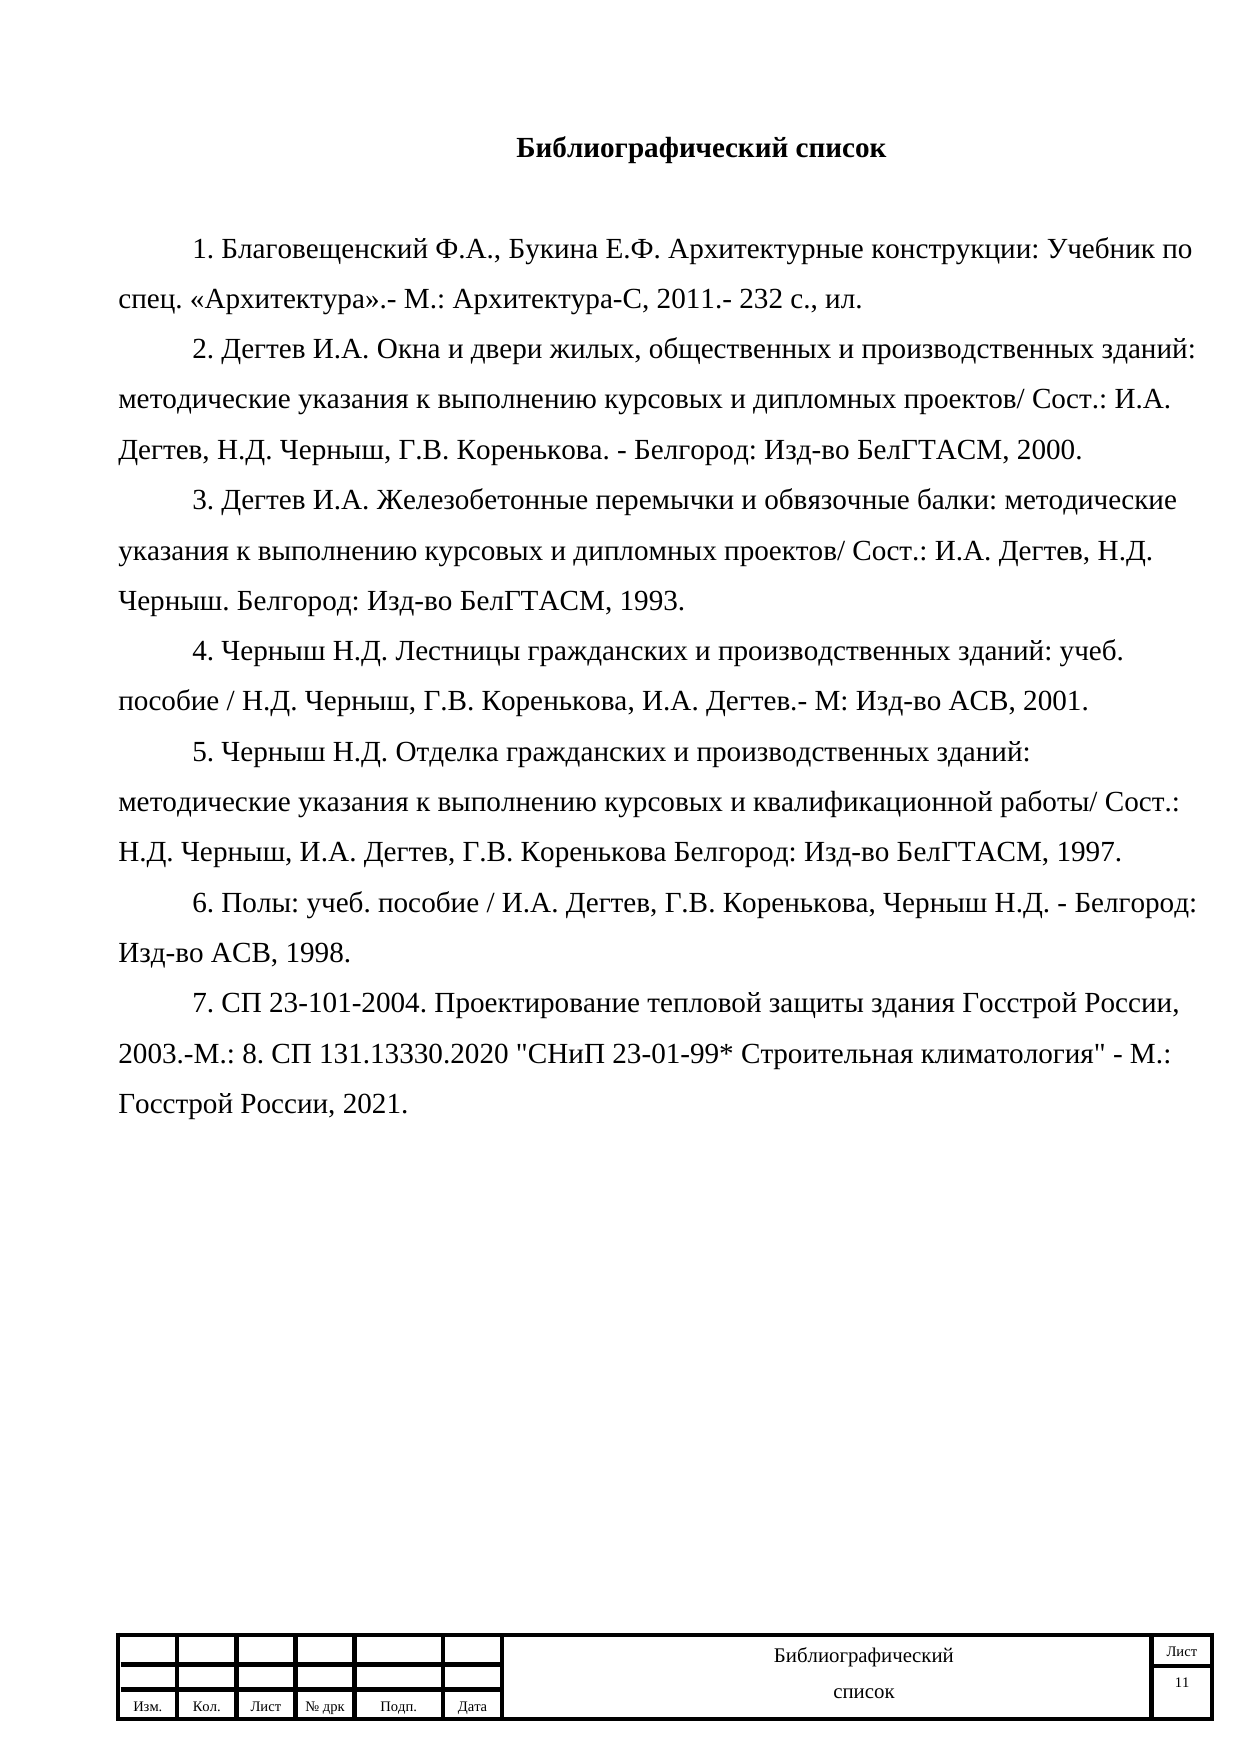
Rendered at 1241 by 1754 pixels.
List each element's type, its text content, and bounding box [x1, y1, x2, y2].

table_cell № дрк [298, 1692, 352, 1717]
table_header Лист [1154, 1637, 1210, 1664]
table_header [120, 1637, 175, 1662]
text 6. Полы: учеб. пособие / И.А. Дегтев, Г.В. Коренькова, Черныш Н.Д. - Белгород: Изд-во АСВ, 1998. [118, 885, 1211, 969]
text 5. Черныш Н.Д. Отделка гражданских и производственных зданий: методические указания к выполнению курсовых и квалификационной работы/ Сост.: Н.Д. Черныш, И.А. Дегтев, Г.В. Коренькова Белгород: Изд-во БелГТАСМ, 1997. [118, 734, 1211, 868]
table_cell [239, 1667, 293, 1687]
table_header [239, 1637, 293, 1662]
table_header [445, 1637, 500, 1662]
text Библиографический список [118, 130, 1211, 164]
table_cell [298, 1667, 352, 1687]
table_cell Изм. [120, 1688, 175, 1717]
table_header [357, 1637, 441, 1662]
table_header [298, 1637, 352, 1662]
table_cell [357, 1667, 441, 1687]
table_cell 11 [1154, 1668, 1210, 1717]
table_cell Лист [239, 1692, 293, 1717]
text 3. Дегтев И.А. Железобетонные перемычки и обвязочные балки: методические указания к выполнению курсовых и дипломных проектов/ Сост.: И.А. Дегтев, Н.Д. Черныш. Белгород: Изд-во БелГТАСМ, 1993. [118, 482, 1211, 616]
table_header [179, 1637, 234, 1662]
text 2. Дегтев И.А. Окна и двери жилых, общественных и производственных зданий: методические указания к выполнению курсовых и дипломных проектов/ Сост.: И.А. Дегтев, Н.Д. Черныш, Г.В. Коренькова. - Белгород: Изд-во БелГТАСМ, 2000. [118, 331, 1211, 466]
table_cell [179, 1667, 234, 1687]
table_cell [120, 1663, 175, 1687]
table_cell Подп. [357, 1692, 441, 1717]
table_cell Дата [445, 1692, 500, 1717]
text 1. Благовещенский Ф.А., Букина Е.Ф. Архитектурные конструкции: Учебник по спец. «Архитектура».- М.: Архитектура-С, 2011.- 232 с., ил. [118, 231, 1211, 314]
table_cell [445, 1667, 500, 1687]
table_cell Кол. [179, 1692, 234, 1717]
text 7. СП 23-101-2004. Проектирование тепловой защиты здания Госстрой России, 2003.-М.: 8. СП 131.13330.2020 "СНиП 23-01-99* Строительная климатология" - М.: Госстрой России, 2021. [118, 985, 1211, 1119]
table_header Библиографический список [504, 1637, 1149, 1717]
text 4. Черныш Н.Д. Лестницы гражданских и производственных зданий: учеб. пособие / Н.Д. Черныш, Г.В. Коренькова, И.А. Дегтев.- М: Изд-во АСВ, 2001. [118, 633, 1211, 717]
